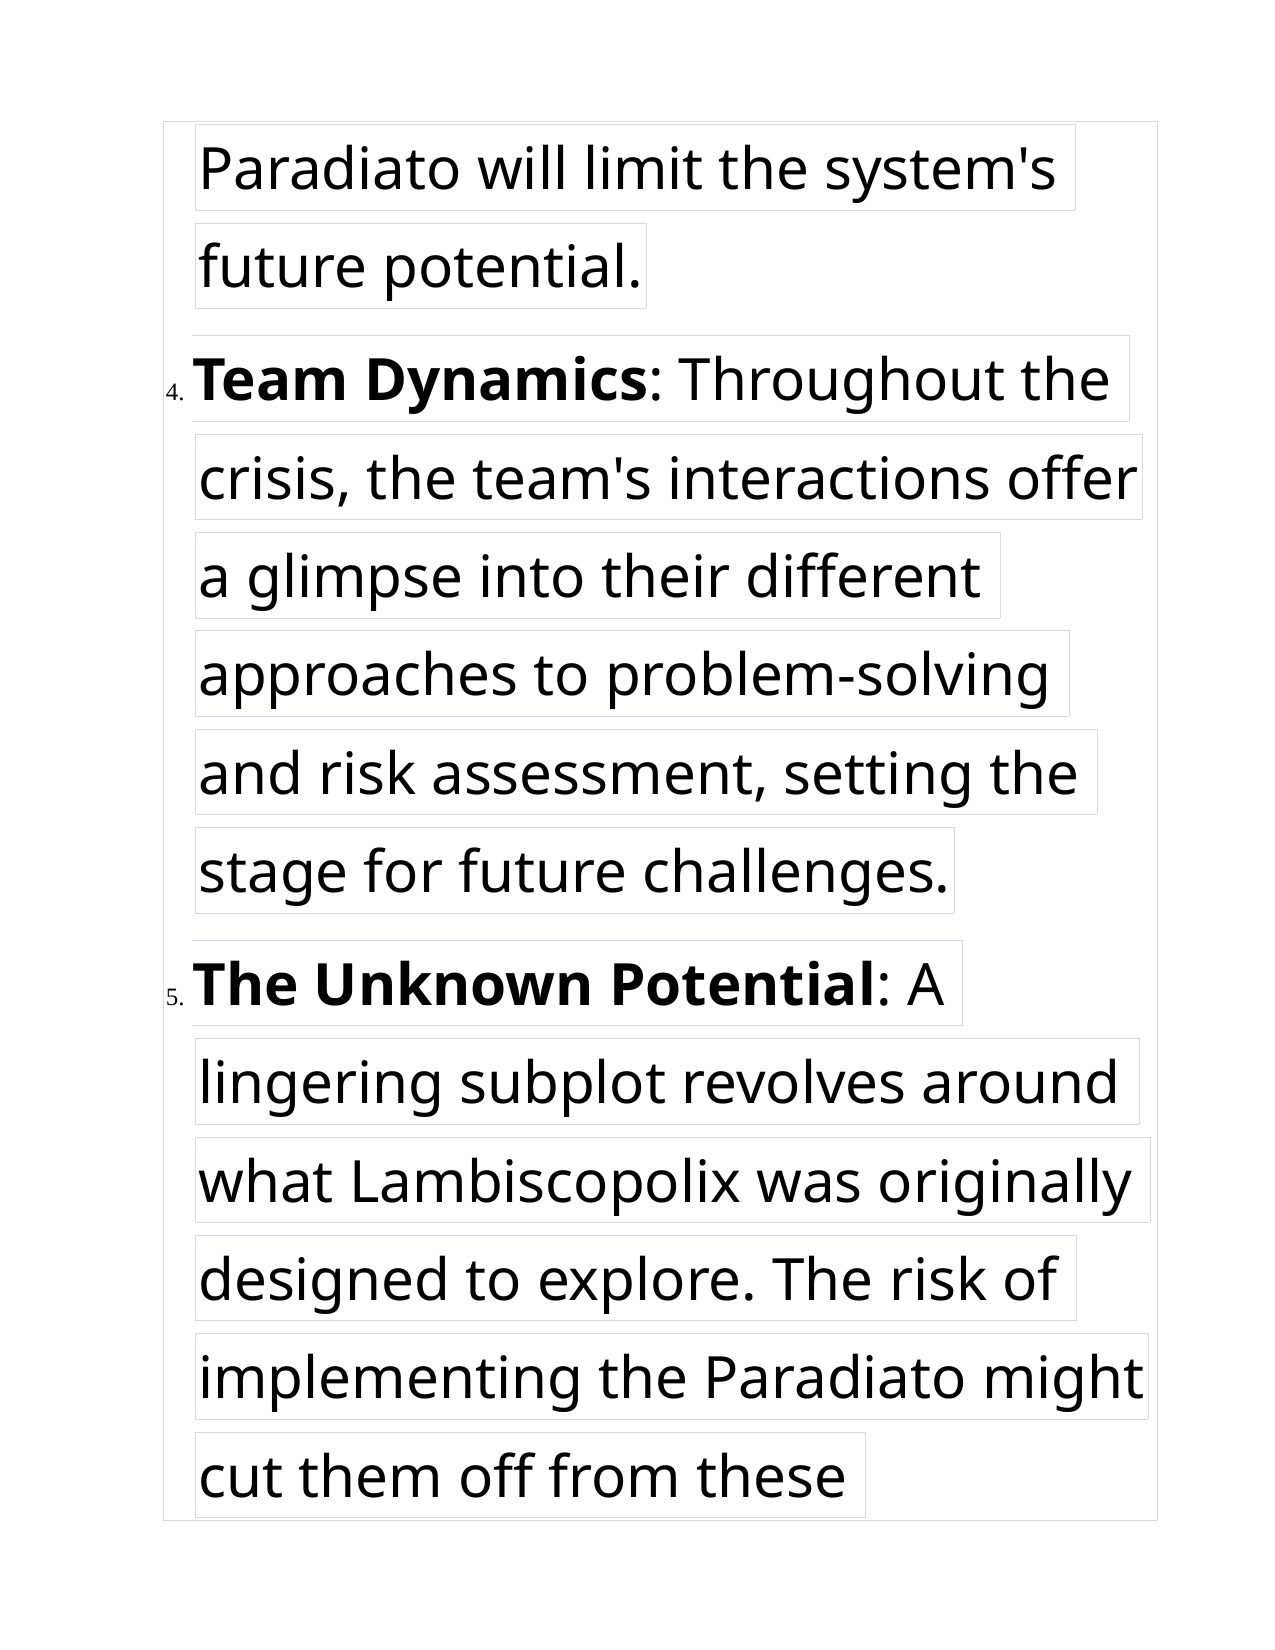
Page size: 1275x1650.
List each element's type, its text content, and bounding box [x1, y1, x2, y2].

list Paradiato will limit the system's future potential. [164, 122, 1157, 308]
list The Unknown Potential: A lingering subplot revolves around what Lambiscopolix was originally designed to explore. The risk of implementing the Paradiato might cut them off from these [164, 937, 1157, 1520]
list Team Dynamics: Throughout the crisis, the team's interactions offer a glimpse into their different approaches to problem-solving and risk assessment, setting the stage for future challenges. [164, 332, 1157, 913]
